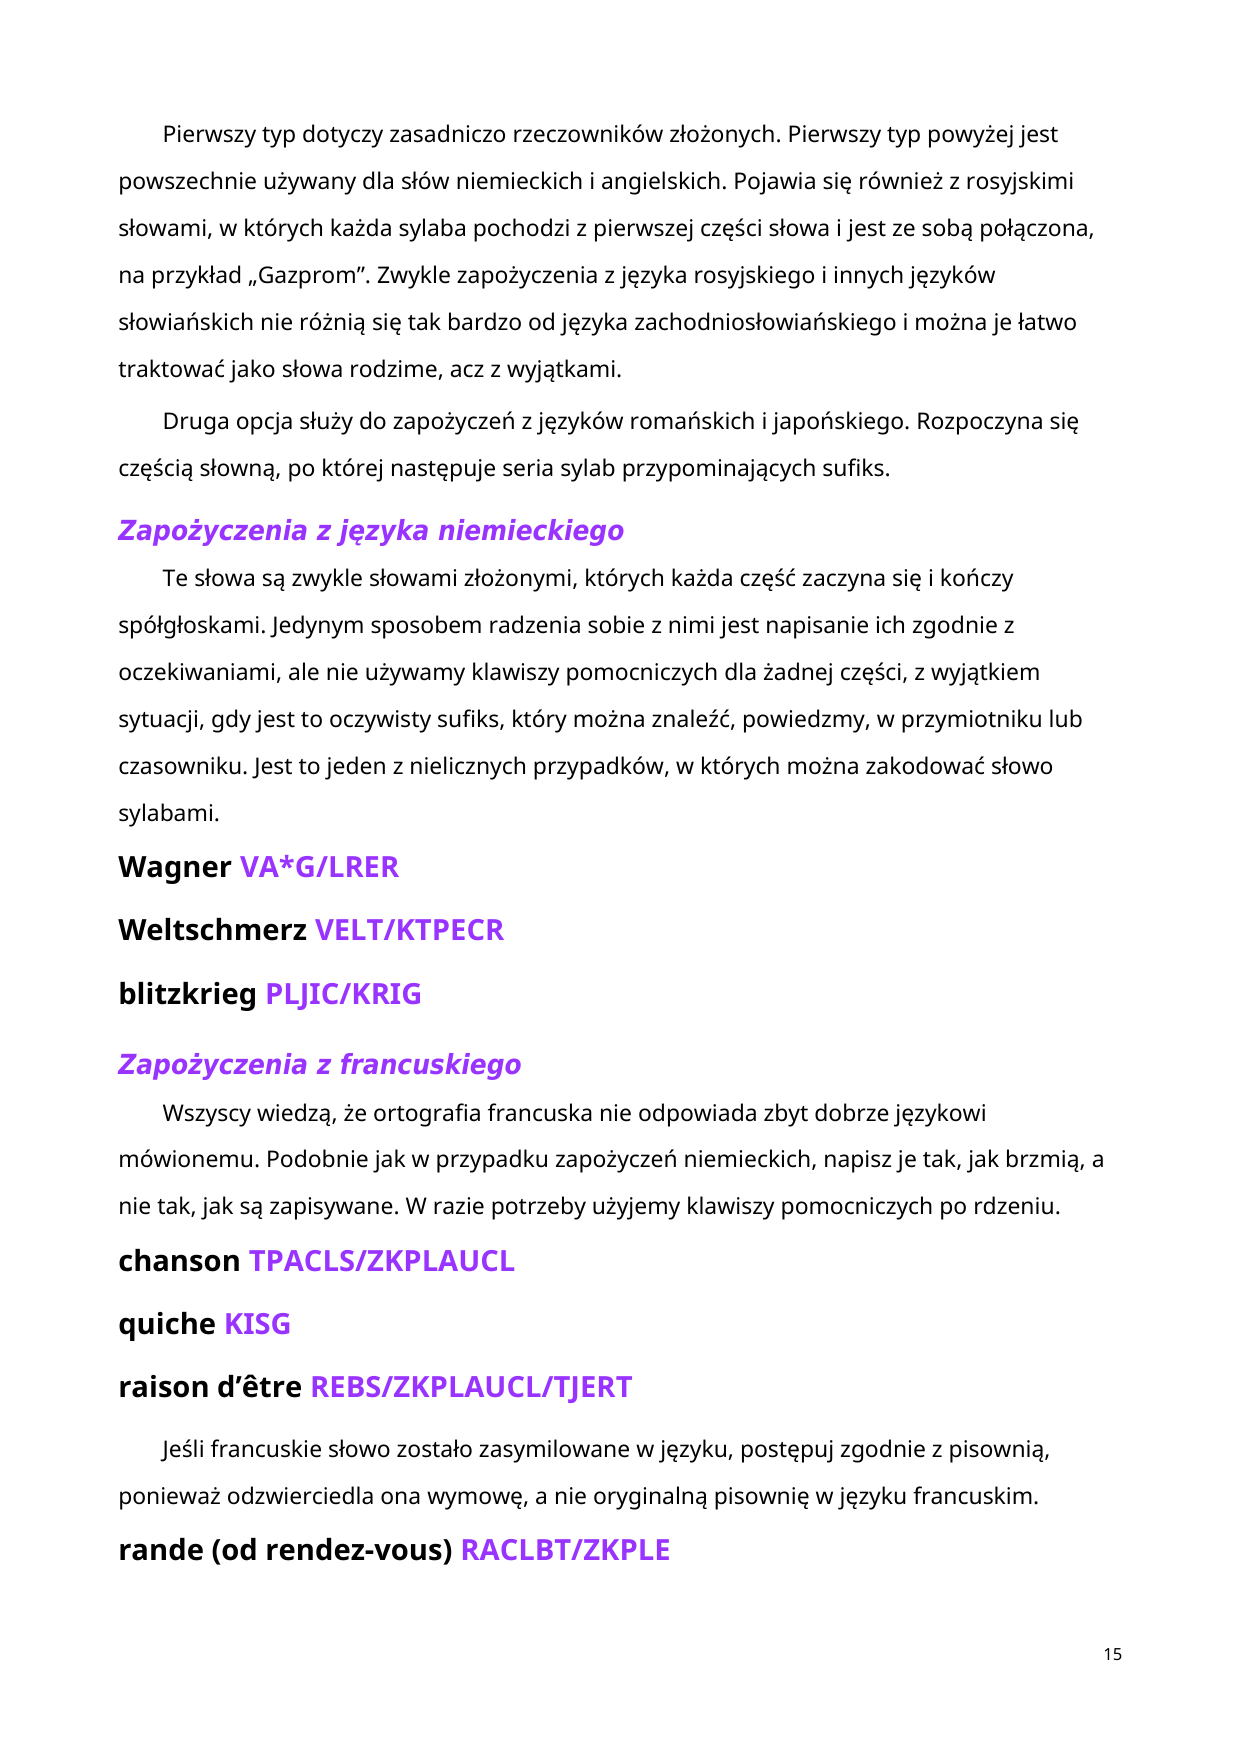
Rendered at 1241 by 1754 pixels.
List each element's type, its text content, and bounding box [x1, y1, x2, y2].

subtitle Zapożyczenia z francuskiego [118, 1049, 1122, 1081]
text Wagner VA*G/LRER [118, 846, 1122, 886]
text chanson TPACLS/ZKPLAUCL [118, 1240, 1122, 1280]
text Wszyscy wiedzą, że ortografia francuska nie odpowiada zbyt dobrze językowi mówionemu. Podobnie jak w przypadku zapożyczeń niemieckich, napisz je tak, jak brzmią, a nie tak, jak są zapisywane. W razie potrzeby użyjemy klawiszy pomocniczych po rdzeniu. [118, 1096, 1122, 1221]
text Druga opcja służy do zapożyczeń z języków romańskich i japońskiego. Rozpoczyna się częścią słowną, po której następuje seria sylab przypominających sufiks. [118, 405, 1122, 483]
text rande (od rendez-vous) RACLBT/ZKPLE [118, 1529, 1122, 1569]
text quiche KISG [118, 1303, 1122, 1343]
text raison d’être REBS/ZKPLAUCL/TJERT [118, 1367, 1122, 1406]
subtitle Zapożyczenia z języka niemieckiego [118, 514, 1122, 547]
text Weltschmerz VELT/KTPECR [118, 909, 1122, 949]
text Jeśli francuskie słowo zostało zasymilowane w języku, postępuj zgodnie z pisownią, ponieważ odzwierciedla ona wymowę, a nie oryginalną pisownię w języku francuskim. [118, 1433, 1122, 1511]
text blitzkrieg PLJIC/KRIG [118, 973, 1122, 1013]
text Pierwszy typ dotyczy zasadniczo rzeczowników złożonych. Pierwszy typ powyżej jest powszechnie używany dla słów niemieckich i angielskich. Pojawia się również z rosyjskimi słowami, w których każda sylaba pochodzi z pierwszej części słowa i jest ze sobą połączona, na przykład „Gazprom”. Zwykle zapożyczenia z języka rosyjskiego i innych języków słowiańskich nie różnią się tak bardzo od języka zachodniosłowiańskiego i można je łatwo traktować jako słowa rodzime, acz z wyjątkami. [118, 118, 1122, 384]
text Te słowa są zwykle słowami złożonymi, których każda część zaczyna się i kończy spółgłoskami. Jedynym sposobem radzenia sobie z nimi jest napisanie ich zgodnie z oczekiwaniami, ale nie używamy klawiszy pomocniczych dla żadnej części, z wyjątkiem sytuacji, gdy jest to oczywisty sufiks, który można znaleźć, powiedzmy, w przymiotniku lub czasowniku. Jest to jeden z nielicznych przypadków, w których można zakodować słowo sylabami. [118, 562, 1122, 828]
